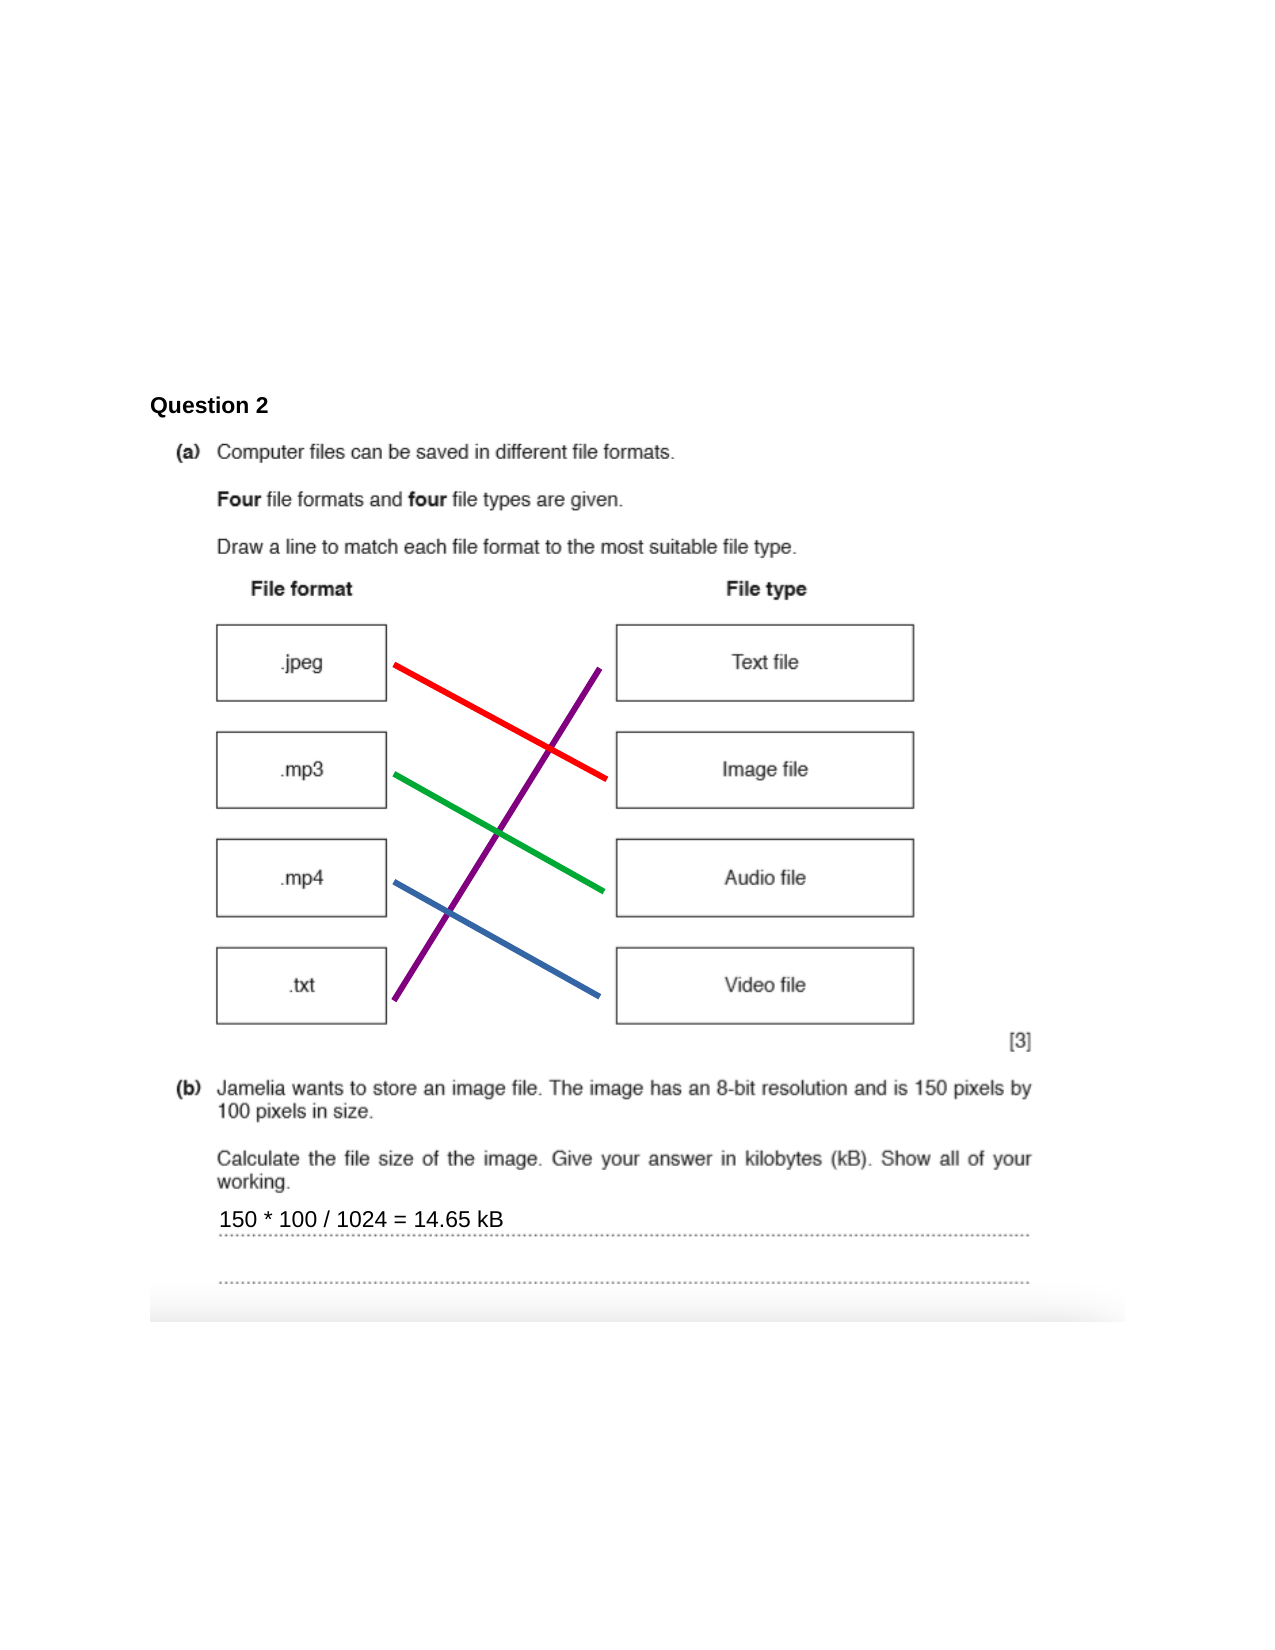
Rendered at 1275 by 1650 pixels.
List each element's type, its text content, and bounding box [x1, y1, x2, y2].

text Question 2 [150, 392, 1125, 418]
picture [150, 421, 1125, 1322]
